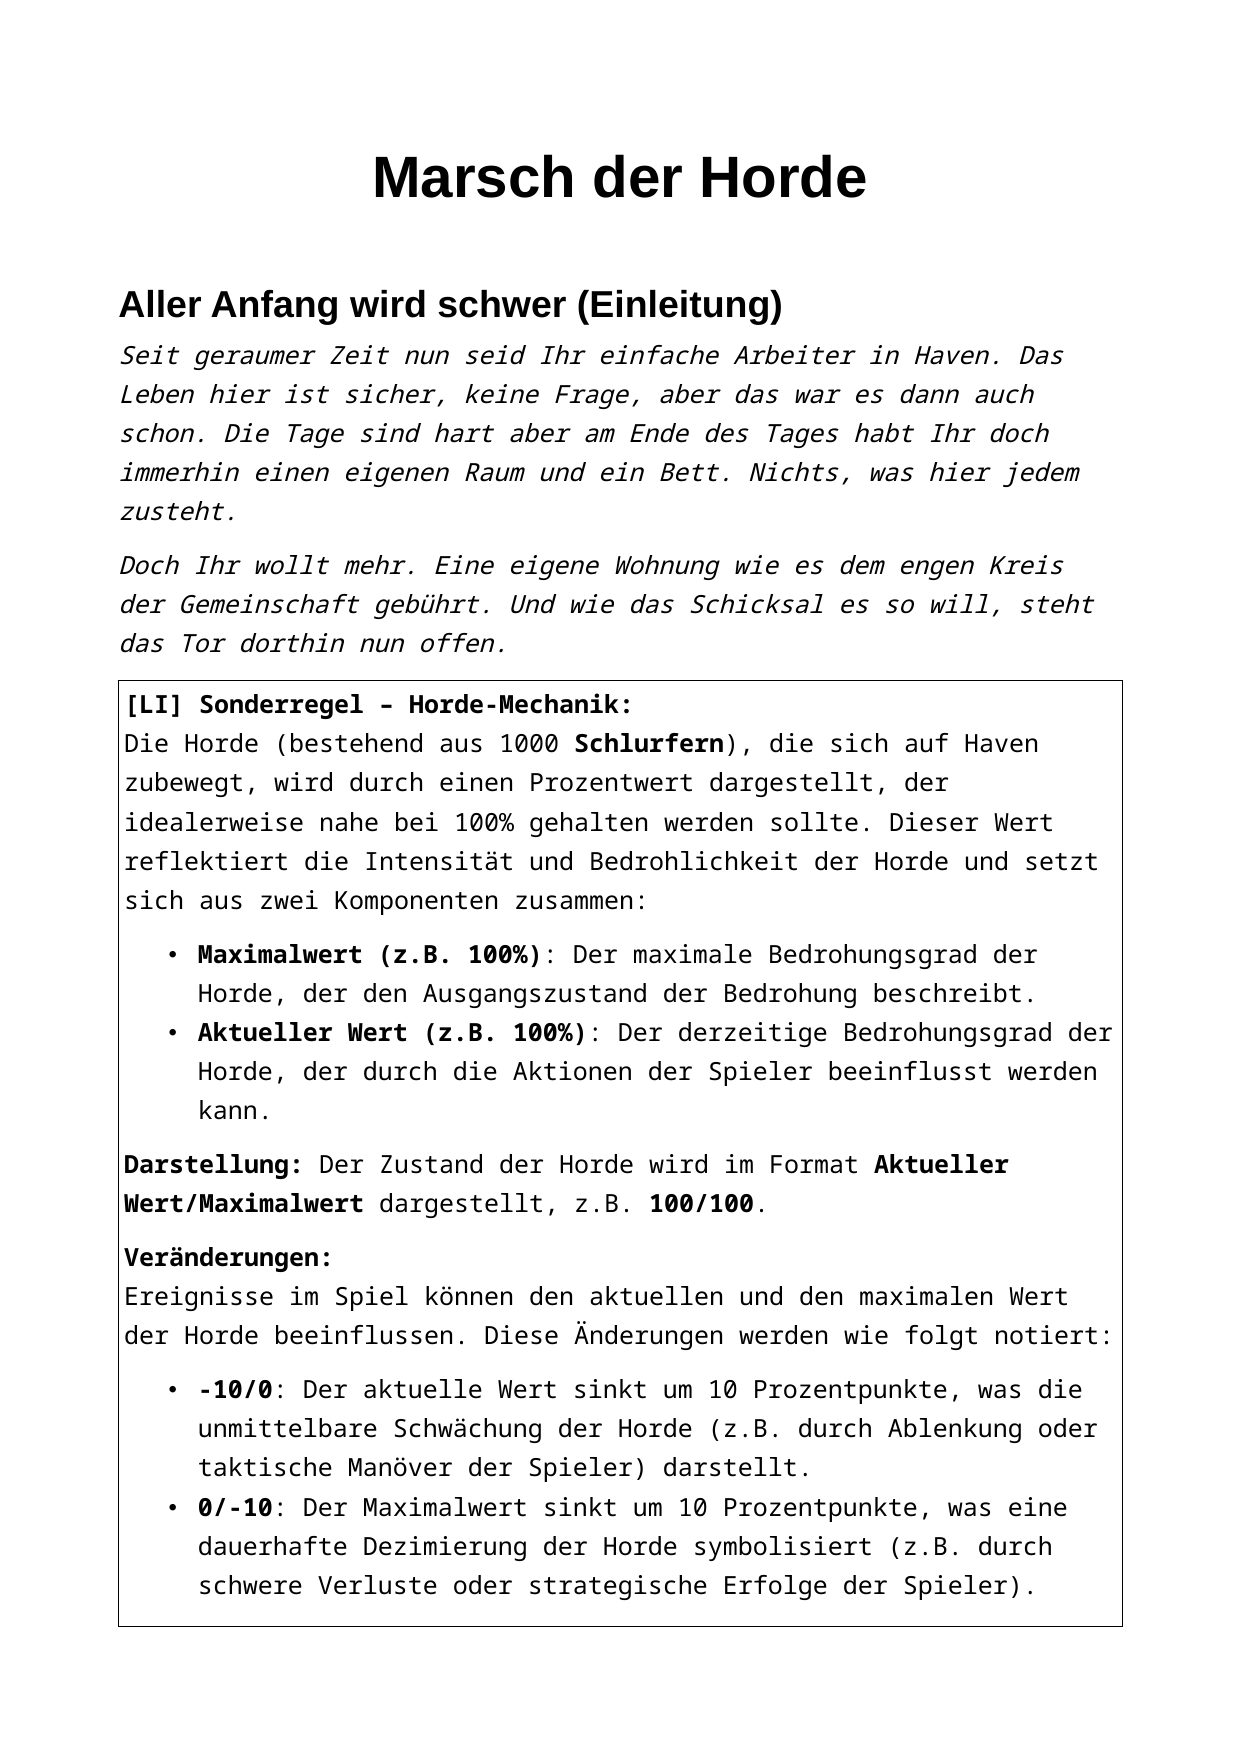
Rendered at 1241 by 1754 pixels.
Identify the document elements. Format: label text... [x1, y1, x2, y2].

text Seit geraumer Zeit nun seid Ihr einfache Arbeiter in Haven. Das Leben hier ist sicher, keine Frage, aber das war es dann auch schon. Die Tage sind hart aber am Ende des Tages habt Ihr doch immerhin einen eigenen Raum und ein Bett. Nichts, was hier jedem zusteht. [118, 337, 1122, 528]
table_header [LI] Sonderregel – Horde-Mechanik: Die Horde (bestehend aus 1000 Schlurfern), die sich auf Haven zubewegt, wird durch einen Prozentwert dargestellt, der idealerweise nahe bei 100% gehalten werden sollte. Dieser Wert reflektiert die Intensität und Bedrohlichkeit der Horde und setzt sich aus zwei Komponenten zusammen: Maximalwert (z.B. 100%): Der maximale Bedrohungsgrad der Horde, der den Ausgangszustand der Bedrohung beschreibt. Aktueller Wert (z.B. 100%): Der derzeitige Bedrohungsgrad der Horde, der durch die Aktionen der Spieler beeinflusst werden kann. Darstellung: Der Zustand der Horde wird im Format Aktueller Wert/Maximalwert dargestellt, z.B. 100/100. Veränderungen: Ereignisse im Spiel können den aktuellen und den maximalen Wert der Horde beeinflussen. Diese Änderungen werden wie folgt notiert: -10/0: Der aktuelle Wert sinkt um 10 Prozentpunkte, was die unmittelbare Schwächung der Horde (z.B. durch Ablenkung oder taktische Manöver der Spieler) darstellt. 0/-10: Der Maximalwert sinkt um 10 Prozentpunkte, was eine dauerhafte Dezimierung der Horde symbolisiert (z.B. durch schwere Verluste oder strategische Erfolge der Spieler). [119, 681, 1122, 1626]
subtitle Aller Anfang wird schwer (Einleitung) [118, 282, 1122, 325]
title Marsch der Horde [118, 143, 1122, 210]
text Doch Ihr wollt mehr. Eine eigene Wohnung wie es dem engen Kreis der Gemeinschaft gebührt. Und wie das Schicksal es so will, steht das Tor dorthin nun offen. [118, 548, 1122, 660]
